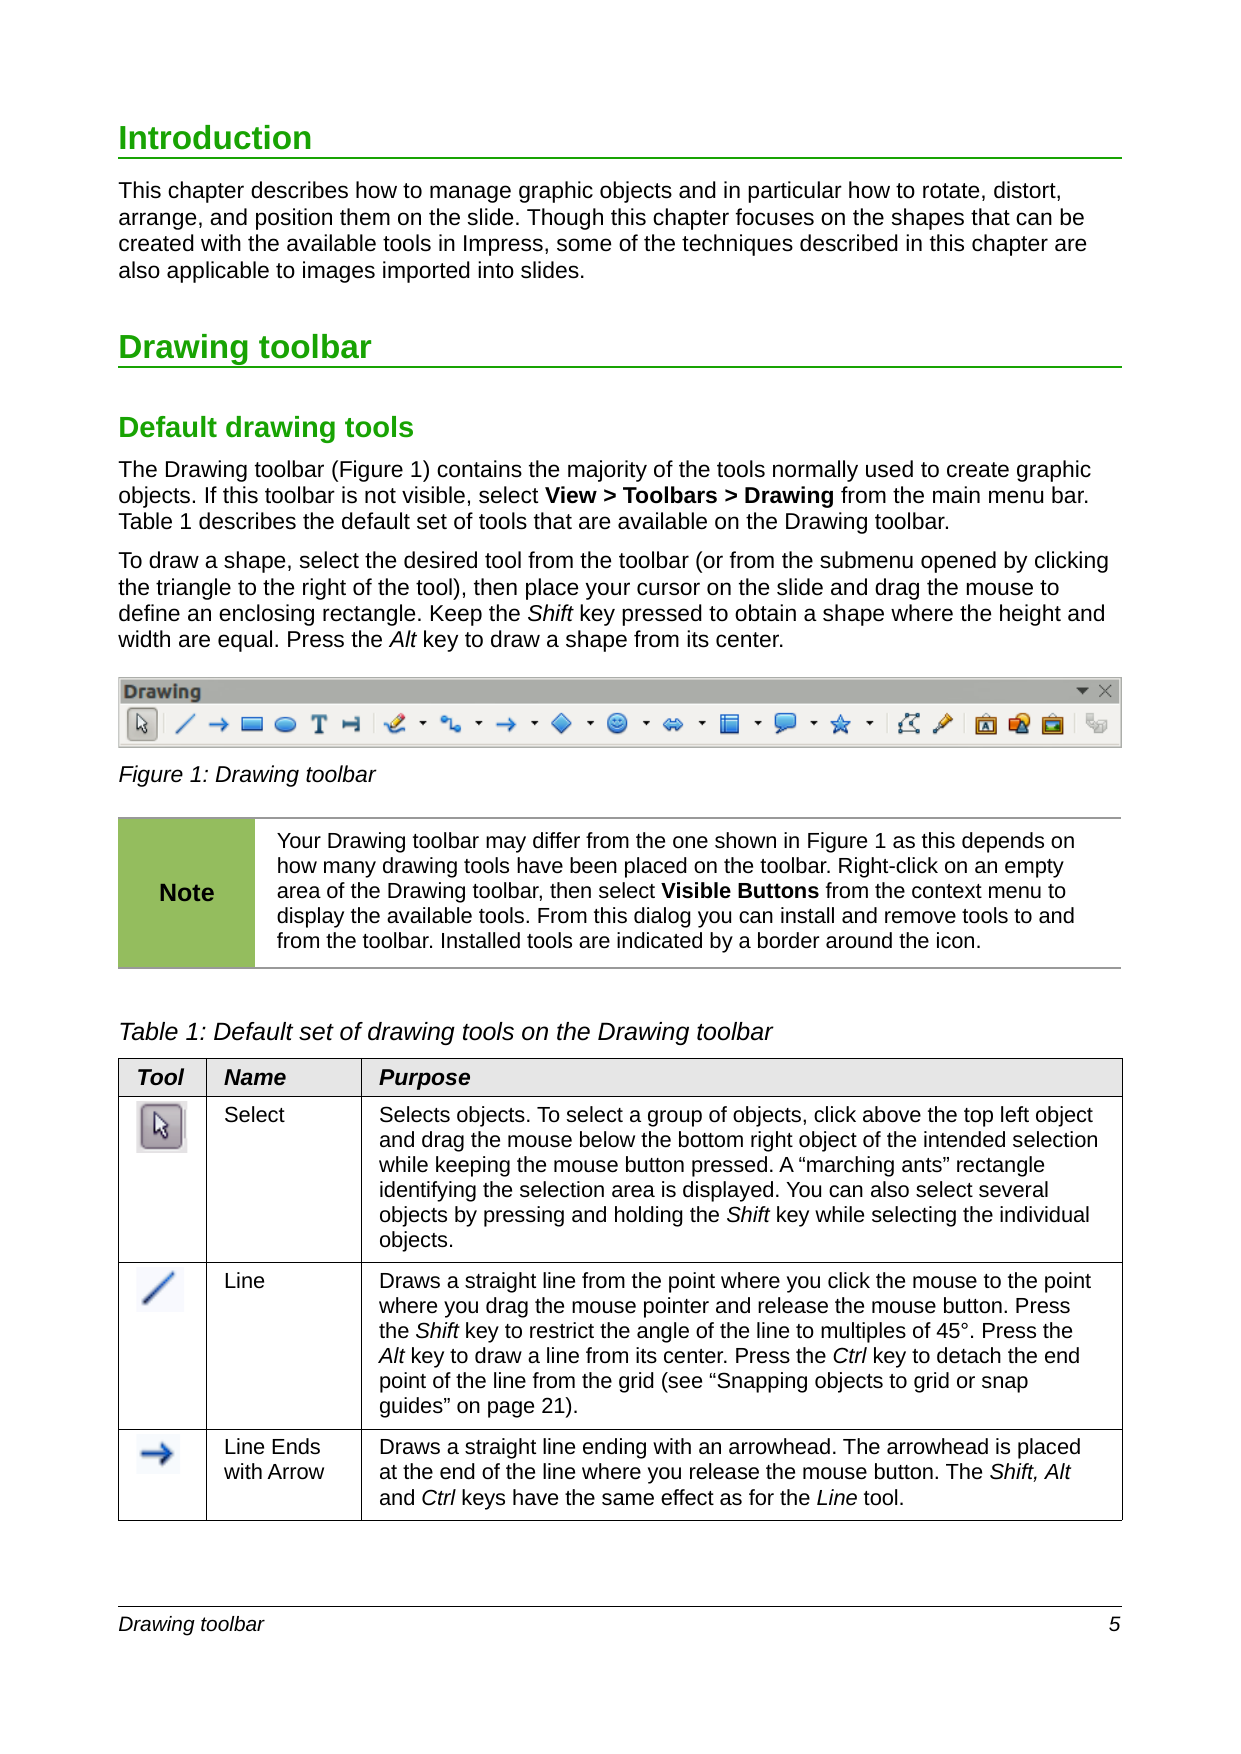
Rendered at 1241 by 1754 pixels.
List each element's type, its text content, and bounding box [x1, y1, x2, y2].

table_cell Select [207, 1097, 361, 1262]
table_cell Line Ends with Arrow [207, 1430, 361, 1519]
text The Drawing toolbar (Figure 1) contains the majority of the tools normally used to create graphic objects. If this toolbar is not visible, select View > Toolbars > Drawing from the main menu bar. Table 1 describes the default set of tools that are available on the Drawing toolbar. [118, 456, 1122, 535]
table_cell [119, 1097, 206, 1262]
table_header Your Drawing toolbar may differ from the one shown in Figure 1 as this depends on how many drawing tools have been placed on the toolbar. Right-click on an empty area of the Drawing toolbar, then select Visible Buttons from the context menu to display the available tools. From this dialog you can install and remove tools to and from the toolbar. Installed tools are indicated by a border around the icon. [255, 819, 1121, 967]
picture [136, 1101, 188, 1153]
subtitle Default drawing tools [118, 410, 1122, 443]
table_header Purpose [362, 1059, 1122, 1096]
picture [118, 677, 1122, 748]
table_header Name [207, 1059, 361, 1096]
text To draw a shape, select the desired tool from the toolbar (or from the submenu opened by clicking the triangle to the right of the tool), then place your cursor on the slide and drag the mouse to define an enclosing rectangle. Keep the Shift key pressed to obtain a shape where the height and width are equal. Press the Alt key to draw a shape from its center. [118, 547, 1122, 653]
text Figure 1: Drawing toolbar [118, 761, 1122, 787]
picture [136, 1267, 185, 1312]
picture [136, 1434, 181, 1474]
subtitle Drawing toolbar [118, 327, 1122, 366]
table_header Note [118, 819, 255, 967]
table_cell Selects objects. To select a group of objects, click above the top left object and drag the mouse below the bottom right object of the intended selection while keeping the mouse button pressed. A “marching ants” rectangle identifying the selection area is displayed. You can also select several objects by pressing and holding the Shift key while selecting the individual objects. [362, 1097, 1122, 1262]
text This chapter describes how to manage graphic objects and in particular how to rotate, distort, arrange, and position them on the slide. Though this chapter focuses on the shapes that can be created with the available tools in Impress, some of the techniques described in this chapter are also applicable to images imported into slides. [118, 177, 1122, 283]
table_cell Draws a straight line from the point where you click the mouse to the point where you drag the mouse pointer and release the mouse button. Press the Shift key to restrict the angle of the line to multiples of 45°. Press the Alt key to draw a line from its center. Press the Ctrl key to detach the end point of the line from the grid (see “Snapping objects to grid or snap guides” on page 21). [362, 1263, 1122, 1428]
table_cell Draws a straight line ending with an arrowhead. The arrowhead is placed at the end of the line where you release the mouse button. The Shift, Alt and Ctrl keys have the same effect as for the Line tool. [362, 1430, 1122, 1519]
table_header Tool [119, 1059, 206, 1096]
subtitle Introduction [118, 118, 1122, 157]
text Table 1: Default set of drawing tools on the Drawing toolbar [118, 1017, 1122, 1045]
table_cell [119, 1430, 206, 1519]
table_cell [119, 1263, 206, 1428]
table_cell Line [207, 1263, 361, 1428]
